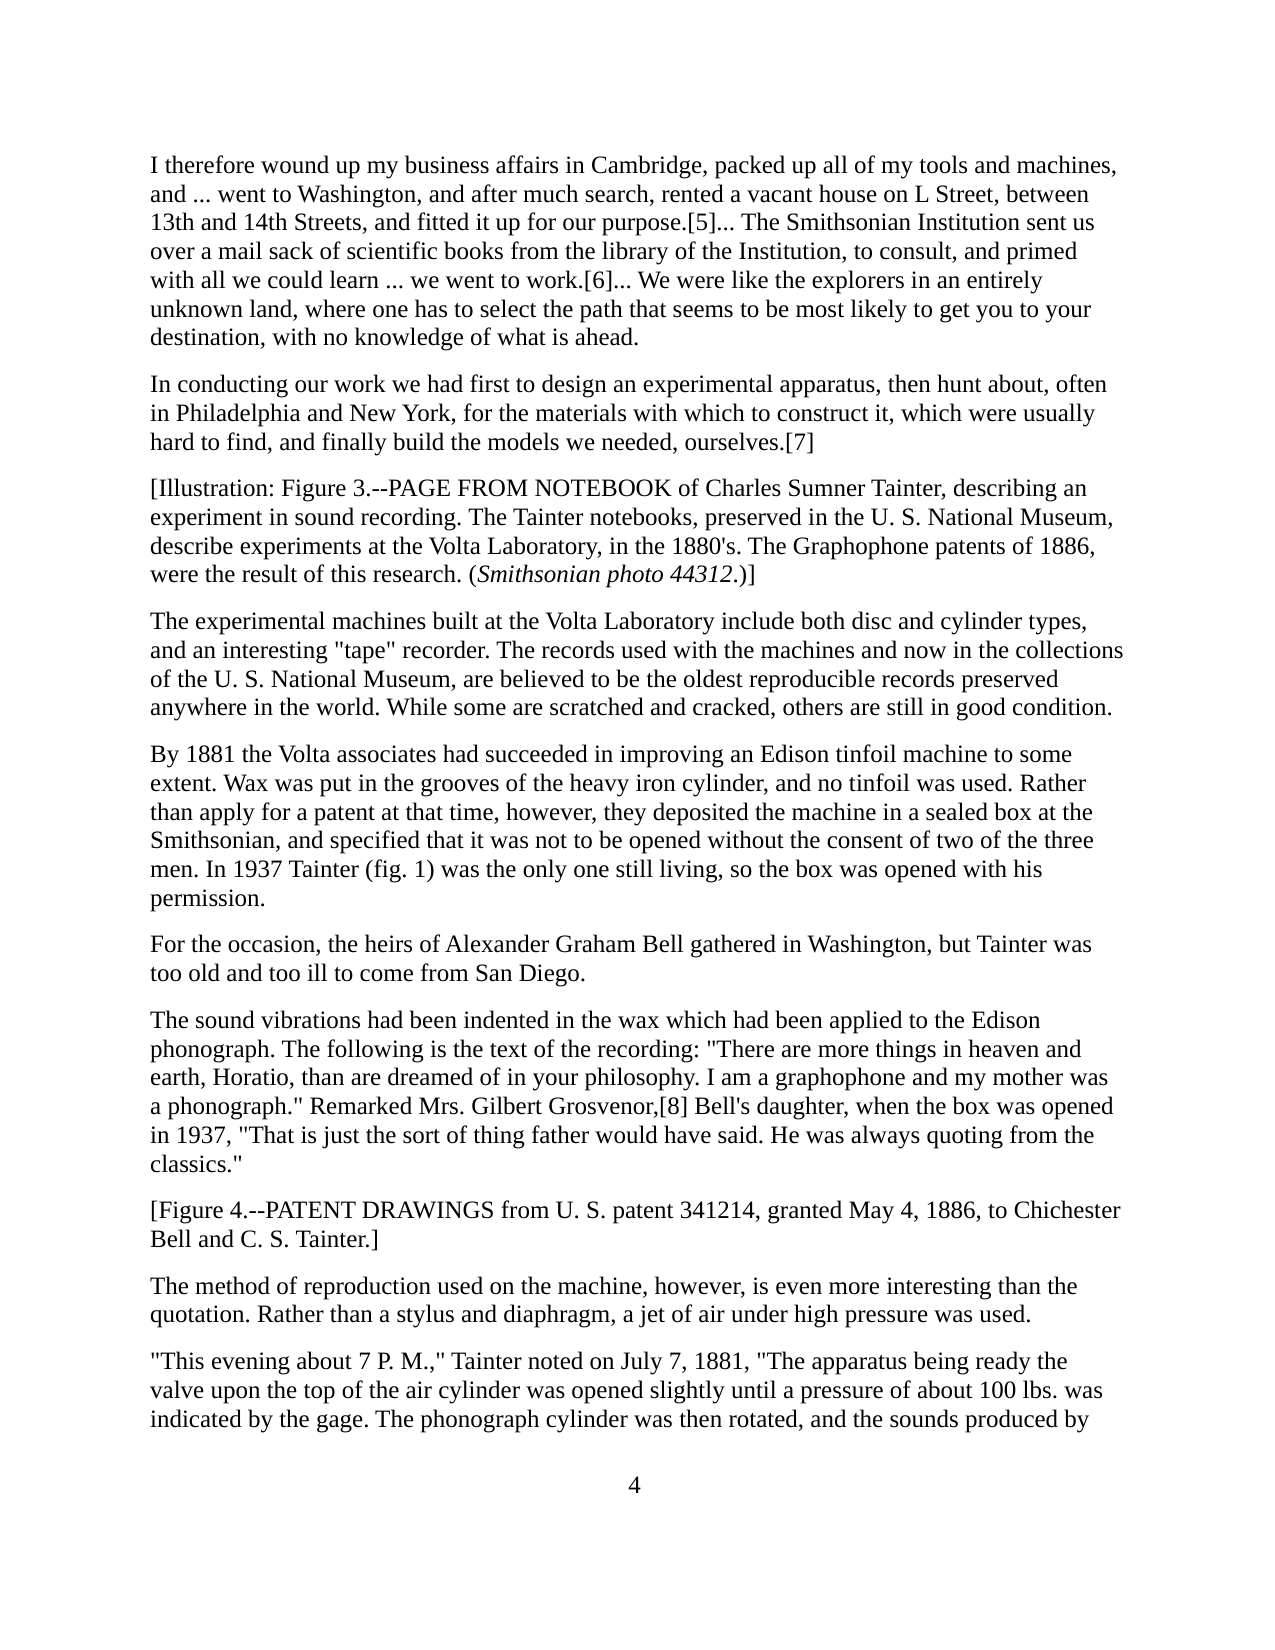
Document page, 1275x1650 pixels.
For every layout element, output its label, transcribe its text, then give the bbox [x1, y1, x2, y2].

text [Figure 4.--PATENT DRAWINGS from U. S. patent 341214, granted May 4, 1886, to Chichester Bell and C. S. Tainter.] [150, 1195, 1125, 1253]
text In conducting our work we had first to design an experimental apparatus, then hunt about, often in Philadelphia and New York, for the materials with which to construct it, which were usually hard to find, and finally build the models we needed, ourselves.[7] [150, 369, 1125, 455]
text "This evening about 7 P. M.," Tainter noted on July 7, 1881, "The apparatus being ready the valve upon the top of the air cylinder was opened slightly until a pressure of about 100 lbs. was indicated by the gage. The phonograph cylinder was then rotated, and the sounds produced by [150, 1346, 1125, 1432]
text The sound vibrations had been indented in the wax which had been applied to the Edison phonograph. The following is the text of the recording: "There are more things in heaven and earth, Horatio, than are dreamed of in your philosophy. I am a graphophone and my mother was a phonograph." Remarked Mrs. Gilbert Grosvenor,[8] Bell's daughter, when the box was opened in 1937, "That is just the sort of thing father would have said. He was always quoting from the classics." [150, 1005, 1125, 1177]
text The experimental machines built at the Volta Laboratory include both disc and cylinder types, and an interesting "tape" recorder. The records used with the machines and now in the collections of the U. S. National Museum, are believed to be the oldest reproducible records preserved anywhere in the world. While some are scratched and cracked, others are still in good condition. [150, 606, 1125, 721]
text By 1881 the Volta associates had succeeded in improving an Edison tinfoil machine to some extent. Wax was put in the grooves of the heavy iron cylinder, and no tinfoil was used. Rather than apply for a patent at that time, however, they deposited the machine in a sealed box at the Smithsonian, and specified that it was not to be opened without the consent of two of the three men. In 1937 Tainter (fig. 1) was the only one still living, so the box was opened with his permission. [150, 739, 1125, 912]
text I therefore wound up my business affairs in Cambridge, packed up all of my tools and machines, and ... went to Washington, and after much search, rented a vacant house on L Street, between 13th and 14th Streets, and fitted it up for our purpose.[5]... The Smithsonian Institution sent us over a mail sack of scientific books from the library of the Institution, to consult, and primed with all we could learn ... we went to work.[6]... We were like the explorers in an entirely unknown land, where one has to select the path that seems to be most likely to get you to your destination, with no knowledge of what is ahead. [150, 150, 1125, 351]
text The method of reproduction used on the machine, however, is even more interesting than the quotation. Rather than a stylus and diaphragm, a jet of air under high pressure was used. [150, 1271, 1125, 1328]
text [Illustration: Figure 3.--PAGE FROM NOTEBOOK of Charles Sumner Tainter, describing an experiment in sound recording. The Tainter notebooks, preserved in the U. S. National Museum, describe experiments at the Volta Laboratory, in the 1880's. The Graphophone patents of 1886, were the result of this research. (Smithsonian photo 44312.)] [150, 473, 1125, 588]
text For the occasion, the heirs of Alexander Graham Bell gathered in Washington, but Tainter was too old and too ill to come from San Diego. [150, 929, 1125, 987]
